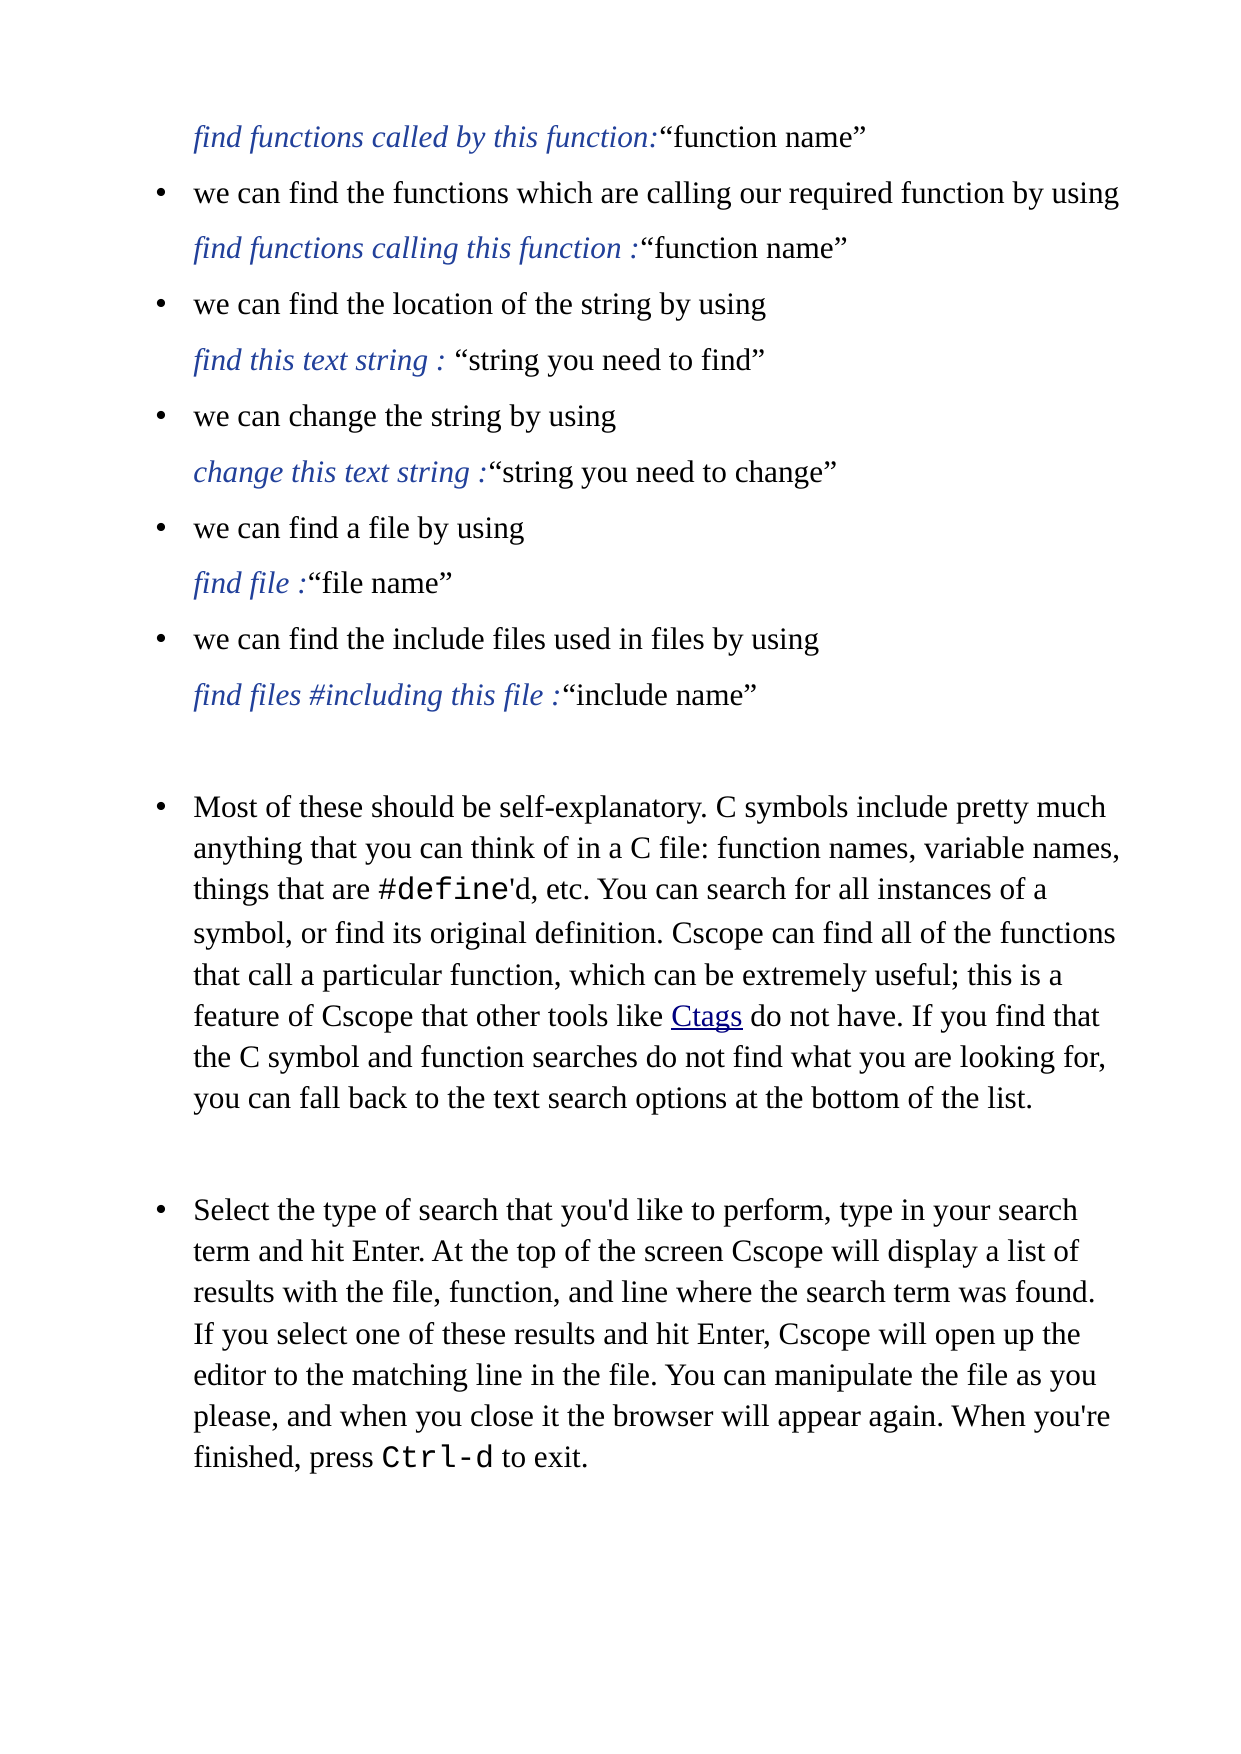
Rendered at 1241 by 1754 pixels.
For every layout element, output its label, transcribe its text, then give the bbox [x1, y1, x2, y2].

list Select the type of search that you'd like to perform, type in your search term and hit Enter. At the top of the screen Cscope will display a list of results with the file, function, and line where the search term was found. If you select one of these results and hit Enter, Cscope will open up the editor to the matching line in the file. You can manipulate the file as you please, and when you close it the browser will appear again. When you're finished, press Ctrl-d to exit. [156, 1191, 1122, 1477]
list change this text string :“string you need to change” [156, 453, 1122, 489]
list Most of these should be self-explanatory. C symbols include pretty much anything that you can think of in a C file: function names, variable names, things that are #define'd, etc. You can search for all instances of a symbol, or find its original definition. Cscope can find all of the functions that call a particular function, which can be extremely useful; this is a feature of Cscope that other tools like Ctags do not have. If you find that the C symbol and function searches do not find what you are looking for, you can fall back to the text search options at the bottom of the list. [156, 788, 1122, 1115]
list find file :“file name” [156, 565, 1122, 601]
list find functions calling this function :“function name” [156, 230, 1122, 266]
list find functions called by this function:“function name” [156, 118, 1122, 154]
list find this text string : “string you need to find” [156, 341, 1122, 377]
list we can find the location of the string by using [156, 286, 1122, 322]
list find files #including this file :“include name” [156, 676, 1122, 712]
list we can find the functions which are calling our required function by using [156, 174, 1122, 210]
list we can find a file by using [156, 509, 1122, 545]
list we can find the include files used in files by using [156, 621, 1122, 657]
list we can change the string by using [156, 397, 1122, 433]
